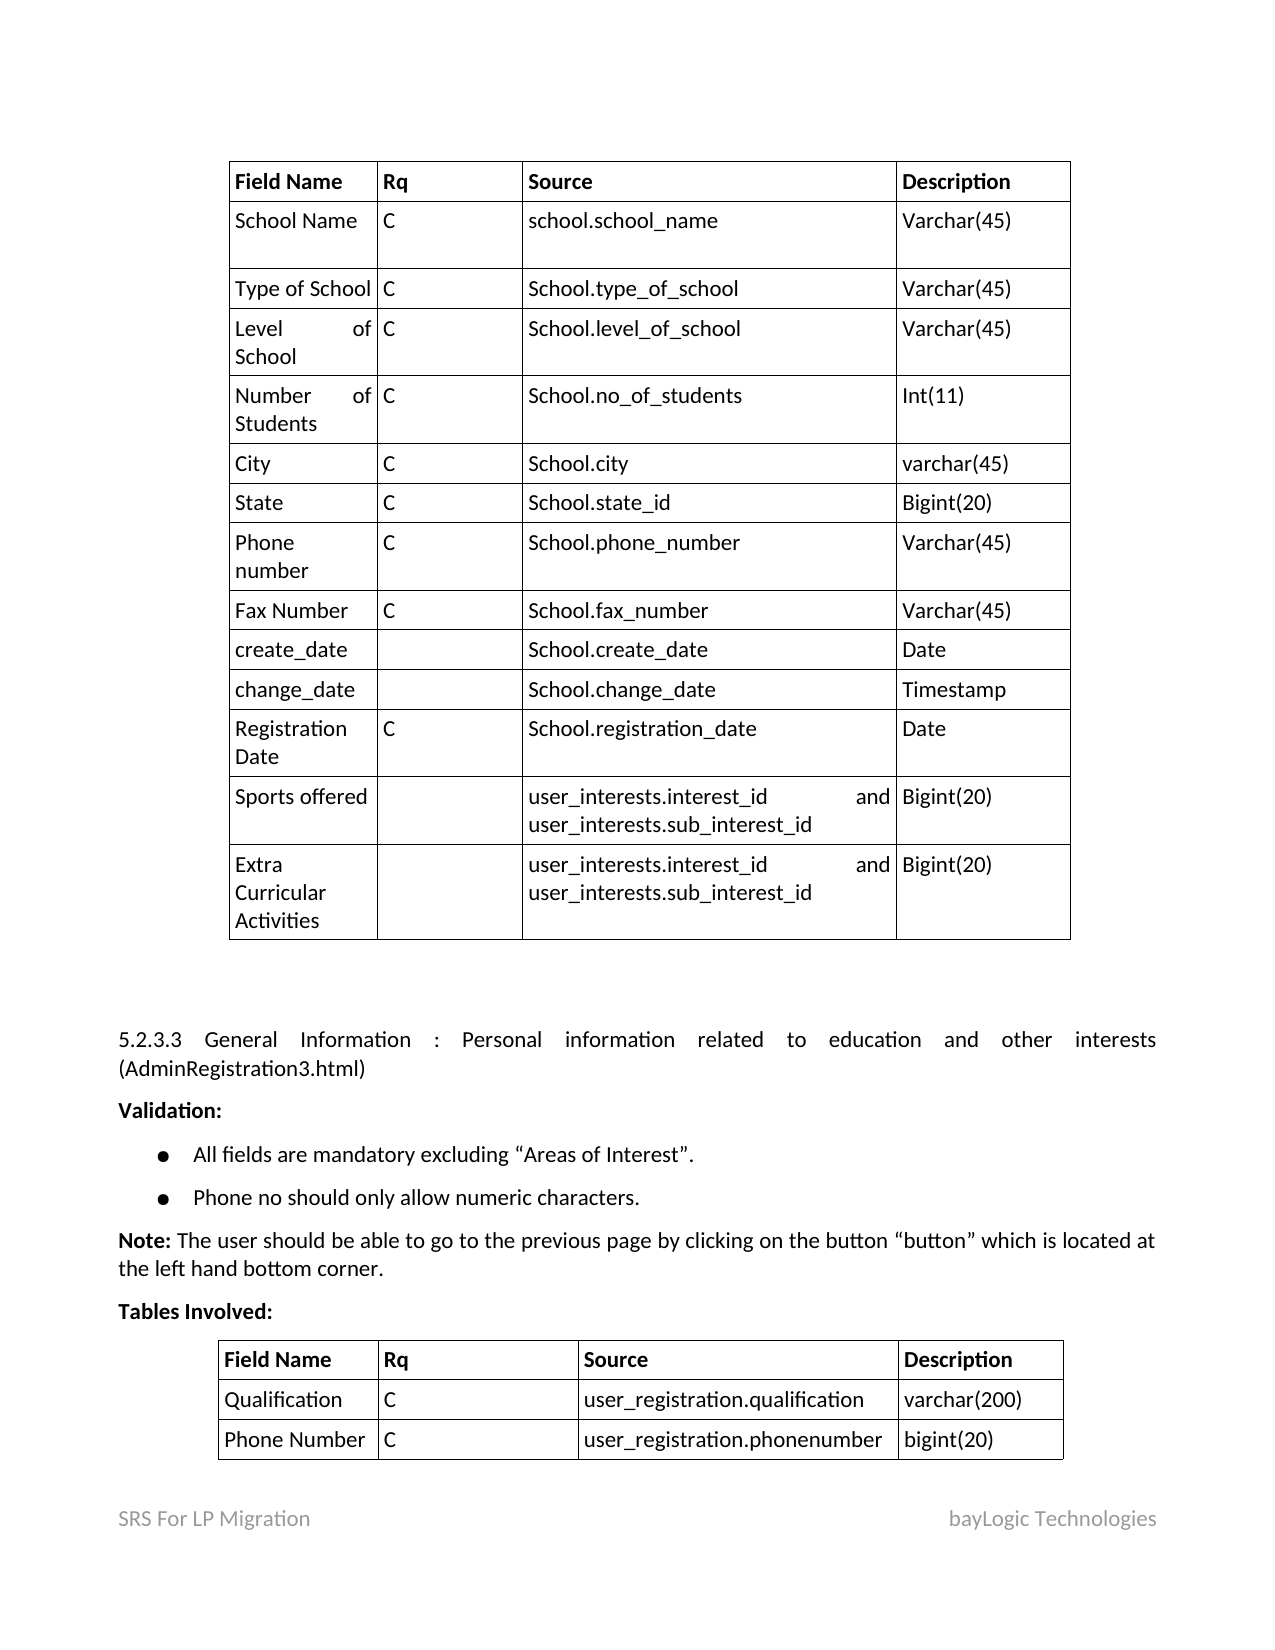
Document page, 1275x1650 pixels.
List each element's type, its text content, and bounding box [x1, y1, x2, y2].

table_cell C [378, 484, 522, 522]
text Validation: [118, 1097, 1157, 1125]
table_cell C [378, 376, 522, 443]
text Tables Involved: [118, 1297, 1157, 1325]
table_cell C [378, 309, 522, 375]
table_cell Registration Date [230, 710, 377, 776]
table_cell user_registration.qualification [579, 1380, 898, 1419]
table_cell C [378, 523, 522, 590]
table_cell School.type_of_school [523, 269, 896, 308]
table_cell Varchar(45) [897, 202, 1070, 268]
text Note: The user should be able to go to the previous page by clicking on the button “button” which is located at the left hand bottom corner. [118, 1226, 1157, 1282]
table_cell School.level_of_school [523, 309, 896, 375]
table_cell user_registration.phonenumber [579, 1420, 898, 1459]
list All fields are mandatory excluding “Areas of Interest”. [156, 1140, 1157, 1168]
table_cell user_interests.interest_id and user_interests.sub_interest_id [523, 845, 896, 939]
table_header Field Name [230, 162, 377, 201]
table_cell Timestamp [897, 670, 1070, 709]
table_cell School.create_date [523, 630, 896, 669]
table_cell City [230, 444, 377, 483]
table_cell Phone number [230, 523, 377, 590]
table_cell C [378, 202, 522, 268]
table_cell varchar(45) [897, 444, 1070, 483]
table_header Source [523, 162, 896, 201]
table_cell Level of School [230, 309, 377, 375]
table_cell C [379, 1380, 578, 1419]
table_cell School.change_date [523, 670, 896, 709]
table_cell Int(11) [897, 376, 1070, 443]
table_cell Varchar(45) [897, 309, 1070, 375]
table_cell School.registration_date [523, 710, 896, 776]
table_header Rq [378, 162, 522, 201]
table_cell [378, 630, 522, 669]
table_cell Fax Number [230, 591, 377, 629]
table_header Field Name [219, 1341, 378, 1379]
table_cell School.fax_number [523, 591, 896, 629]
table_cell State [230, 484, 377, 522]
table_cell Date [897, 630, 1070, 669]
table_cell Date [897, 710, 1070, 776]
table_cell C [378, 269, 522, 308]
table_cell Varchar(45) [897, 523, 1070, 590]
table_cell school.school_name [523, 202, 896, 268]
table_cell C [379, 1420, 578, 1459]
table_cell School Name [230, 202, 377, 268]
table_cell create_date [230, 630, 377, 669]
table_cell C [378, 710, 522, 776]
table_cell bigint(20) [899, 1420, 1063, 1459]
table_cell Number of Students [230, 376, 377, 443]
table_cell [378, 670, 522, 709]
table_cell Varchar(45) [897, 269, 1070, 308]
table_cell Phone Number [219, 1420, 378, 1459]
table_cell Sports offered [230, 777, 377, 844]
table_cell change_date [230, 670, 377, 709]
table_header Description [897, 162, 1070, 201]
table_cell Type of School [230, 269, 377, 308]
table_cell Bigint(20) [897, 777, 1070, 844]
table_cell [378, 777, 522, 844]
table_header Rq [379, 1341, 578, 1379]
table_cell varchar(200) [899, 1380, 1063, 1419]
table_cell Qualification [219, 1380, 378, 1419]
table_cell Varchar(45) [897, 591, 1070, 629]
table_cell School.phone_number [523, 523, 896, 590]
table_header Description [899, 1341, 1063, 1379]
table_cell C [378, 444, 522, 483]
table_cell School.city [523, 444, 896, 483]
list General Information : Personal information related to education and other interests (AdminRegistration3.html) [118, 1026, 1157, 1082]
table_cell Bigint(20) [897, 845, 1070, 939]
table_cell user_interests.interest_id and user_interests.sub_interest_id [523, 777, 896, 844]
table_cell [378, 845, 522, 939]
list Phone no should only allow numeric characters. [156, 1183, 1157, 1211]
table_cell Bigint(20) [897, 484, 1070, 522]
table_cell Extra Curricular Activities [230, 845, 377, 939]
table_header Source [579, 1341, 898, 1379]
table_cell C [378, 591, 522, 629]
table_cell School.no_of_students [523, 376, 896, 443]
table_cell School.state_id [523, 484, 896, 522]
